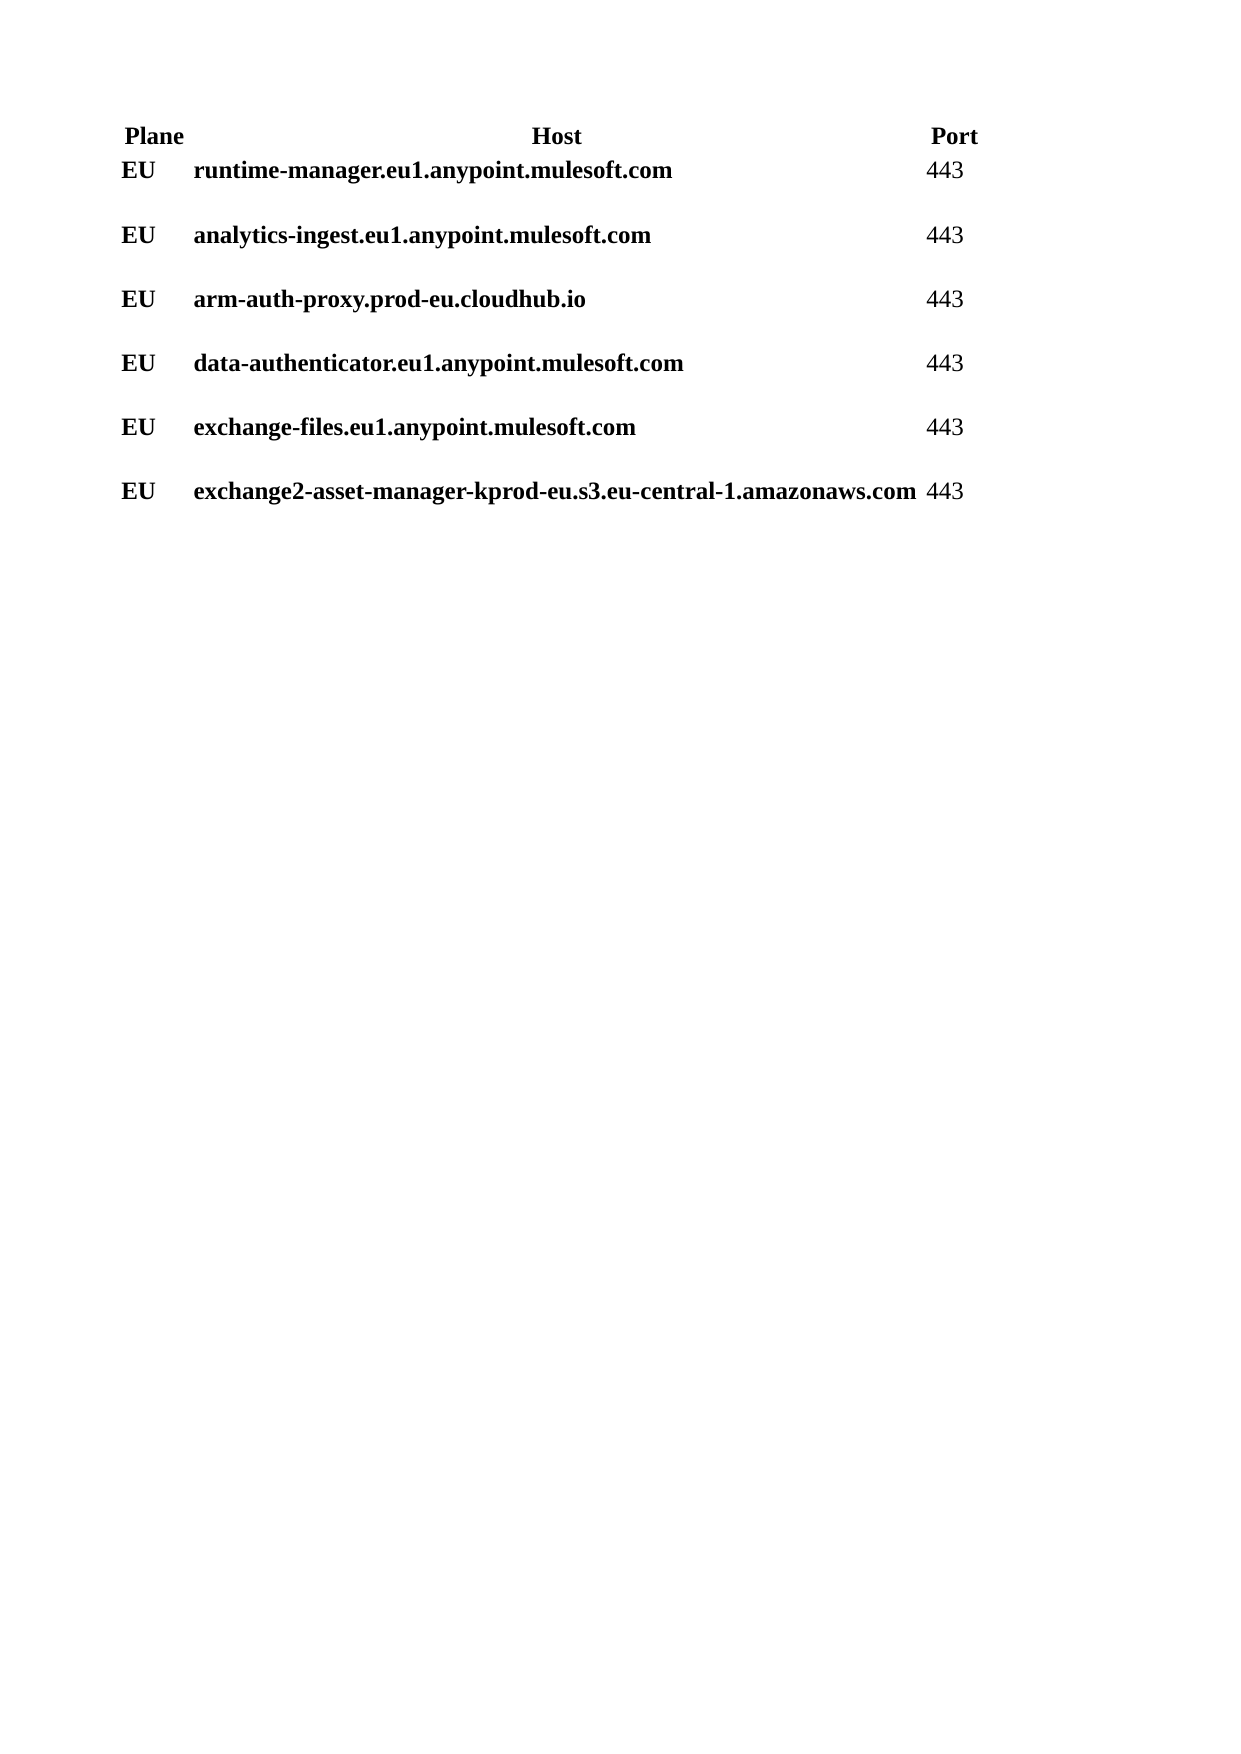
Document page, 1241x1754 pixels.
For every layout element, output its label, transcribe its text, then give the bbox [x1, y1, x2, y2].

table_cell EU [118, 153, 190, 217]
table_header Host [190, 118, 923, 153]
table_cell exchange-files.eu1.anypoint.mulesoft.com [190, 409, 923, 473]
table_header Port [923, 118, 986, 153]
table_cell EU [118, 281, 190, 345]
table_cell exchange2-asset-manager-kprod-eu.s3.eu-central-1.amazonaws.com [190, 473, 923, 537]
table_cell 443 [923, 473, 986, 537]
table_cell analytics-ingest.eu1.anypoint.mulesoft.com [190, 217, 923, 281]
table_cell arm-auth-proxy.prod-eu.cloudhub.io [190, 281, 923, 345]
table_header Plane [118, 118, 190, 153]
table_cell 443 [923, 281, 986, 345]
table_cell runtime-manager.eu1.anypoint.mulesoft.com [190, 153, 923, 217]
table_cell EU [118, 217, 190, 281]
table_cell 443 [923, 217, 986, 281]
table_cell EU [118, 473, 190, 537]
table_cell EU [118, 409, 190, 473]
table_cell EU [118, 345, 190, 409]
table_cell 443 [923, 345, 986, 409]
table_cell 443 [923, 409, 986, 473]
table_cell data-authenticator.eu1.anypoint.mulesoft.com [190, 345, 923, 409]
table_cell 443 [923, 153, 986, 217]
